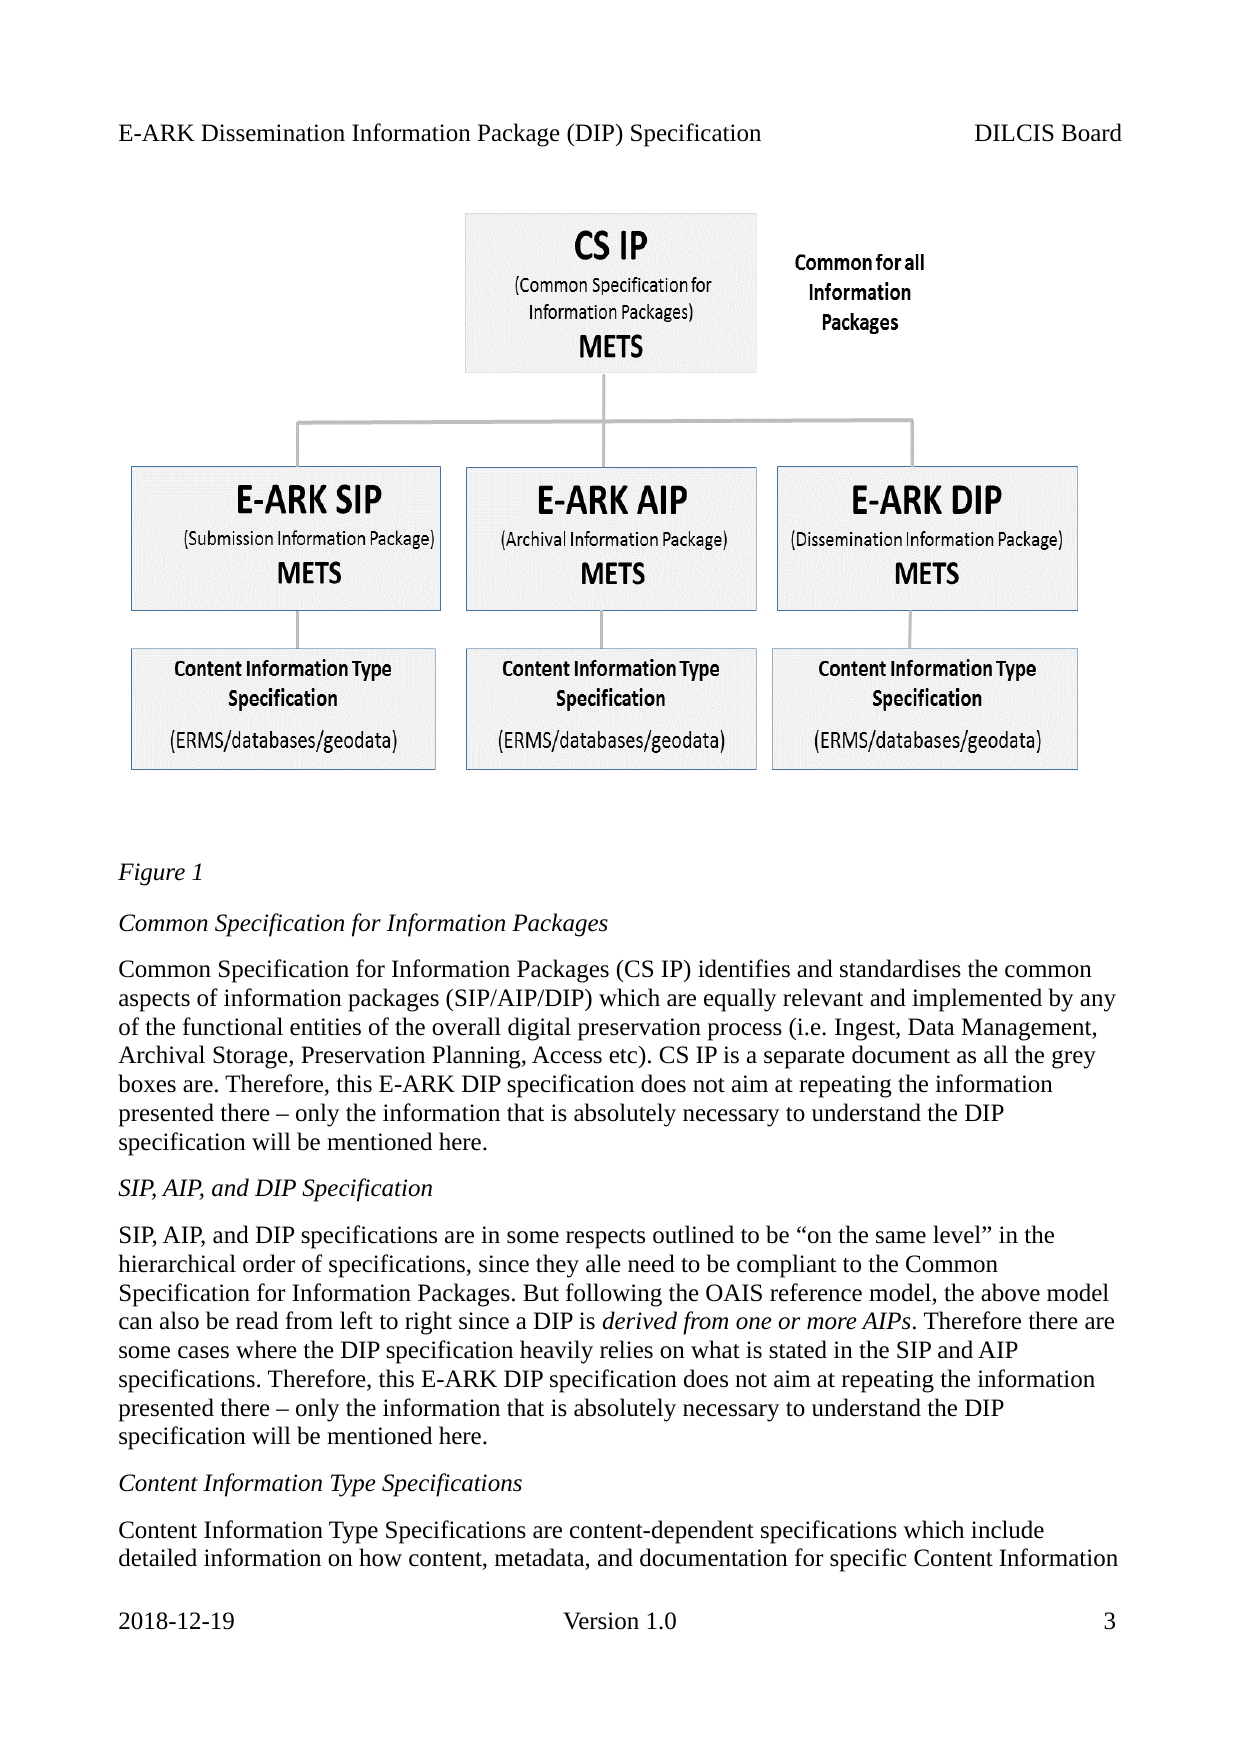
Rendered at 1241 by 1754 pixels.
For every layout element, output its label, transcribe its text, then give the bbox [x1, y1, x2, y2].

text SIP, AIP, and DIP Specification [118, 1173, 1122, 1202]
text Content Information Type Specifications are content-dependent specifications which include detailed information on how content, metadata, and documentation for specific Content Information [118, 1515, 1122, 1572]
picture [118, 176, 1094, 845]
text SIP, AIP, and DIP specifications are in some respects outlined to be “on the same level” in the hierarchical order of specifications, since they alle need to be compliant to the Common Specification for Information Packages. But following the OAIS reference model, the above model can also be read from left to right since a DIP is derived from one or more AIPs. Therefore there are some cases where the DIP specification heavily relies on what is stated in the SIP and AIP specifications. Therefore, this E-ARK DIP specification does not aim at repeating the information presented there – only the information that is absolutely necessary to understand the DIP specification will be mentioned here. [118, 1220, 1122, 1450]
text Figure 1 [118, 857, 1122, 886]
text Content Information Type Specifications [118, 1468, 1122, 1497]
text Common Specification for Information Packages [118, 908, 1122, 936]
text Common Specification for Information Packages (CS IP) identifies and standardises the common aspects of information packages (SIP/AIP/DIP) which are equally relevant and implemented by any of the functional entities of the overall digital preservation process (i.e. Ingest, Data Management, Archival Storage, Preservation Planning, Access etc). CS IP is a separate document as all the grey boxes are. Therefore, this E-ARK DIP specification does not aim at repeating the information presented there – only the information that is absolutely necessary to understand the DIP specification will be mentioned here. [118, 954, 1122, 1156]
